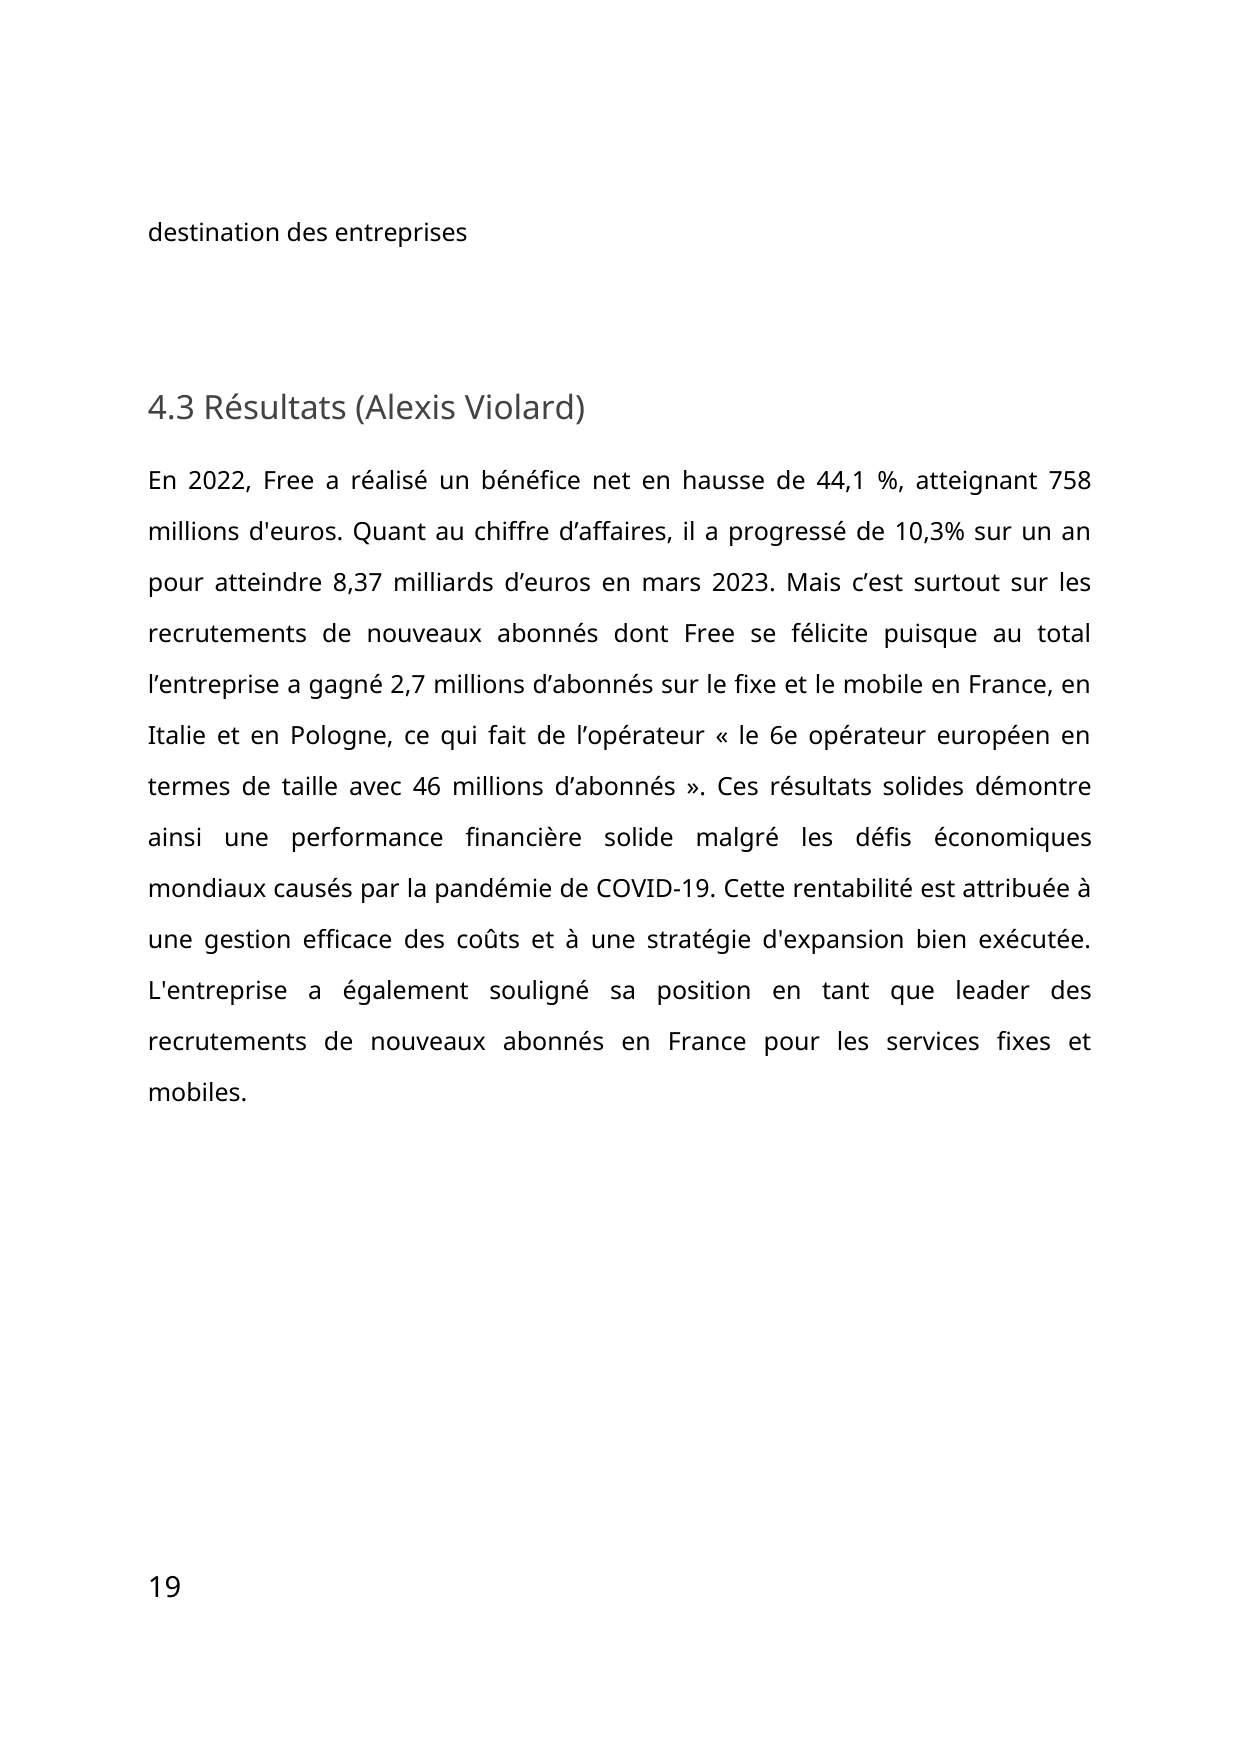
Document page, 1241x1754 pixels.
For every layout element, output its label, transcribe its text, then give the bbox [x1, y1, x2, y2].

text destination des entreprises [148, 215, 1093, 249]
subtitle 4.3 Résultats (Alexis Violard) [148, 384, 1093, 429]
text En 2022, Free a réalisé un bénéfice net en hausse de 44,1 %, atteignant 758 millions d'euros. Quant au chiffre d’affaires, il a progressé de 10,3% sur un an pour atteindre 8,37 milliards d’euros en mars 2023. Mais c’est surtout sur les recrutements de nouveaux abonnés dont Free se félicite puisque au total l’entreprise a gagné 2,7 millions d’abonnés sur le fixe et le mobile en France, en Italie et en Pologne, ce qui fait de l’opérateur « le 6e opérateur européen en termes de taille avec 46 millions d’abonnés ». Ces résultats solides démontre ainsi une performance financière solide malgré les défis économiques mondiaux causés par la pandémie de COVID-19. Cette rentabilité est attribuée à une gestion efficace des coûts et à une stratégie d'expansion bien exécutée. L'entreprise a également souligné sa position en tant que leader des recrutements de nouveaux abonnés en France pour les services fixes et mobiles. [148, 462, 1093, 1109]
